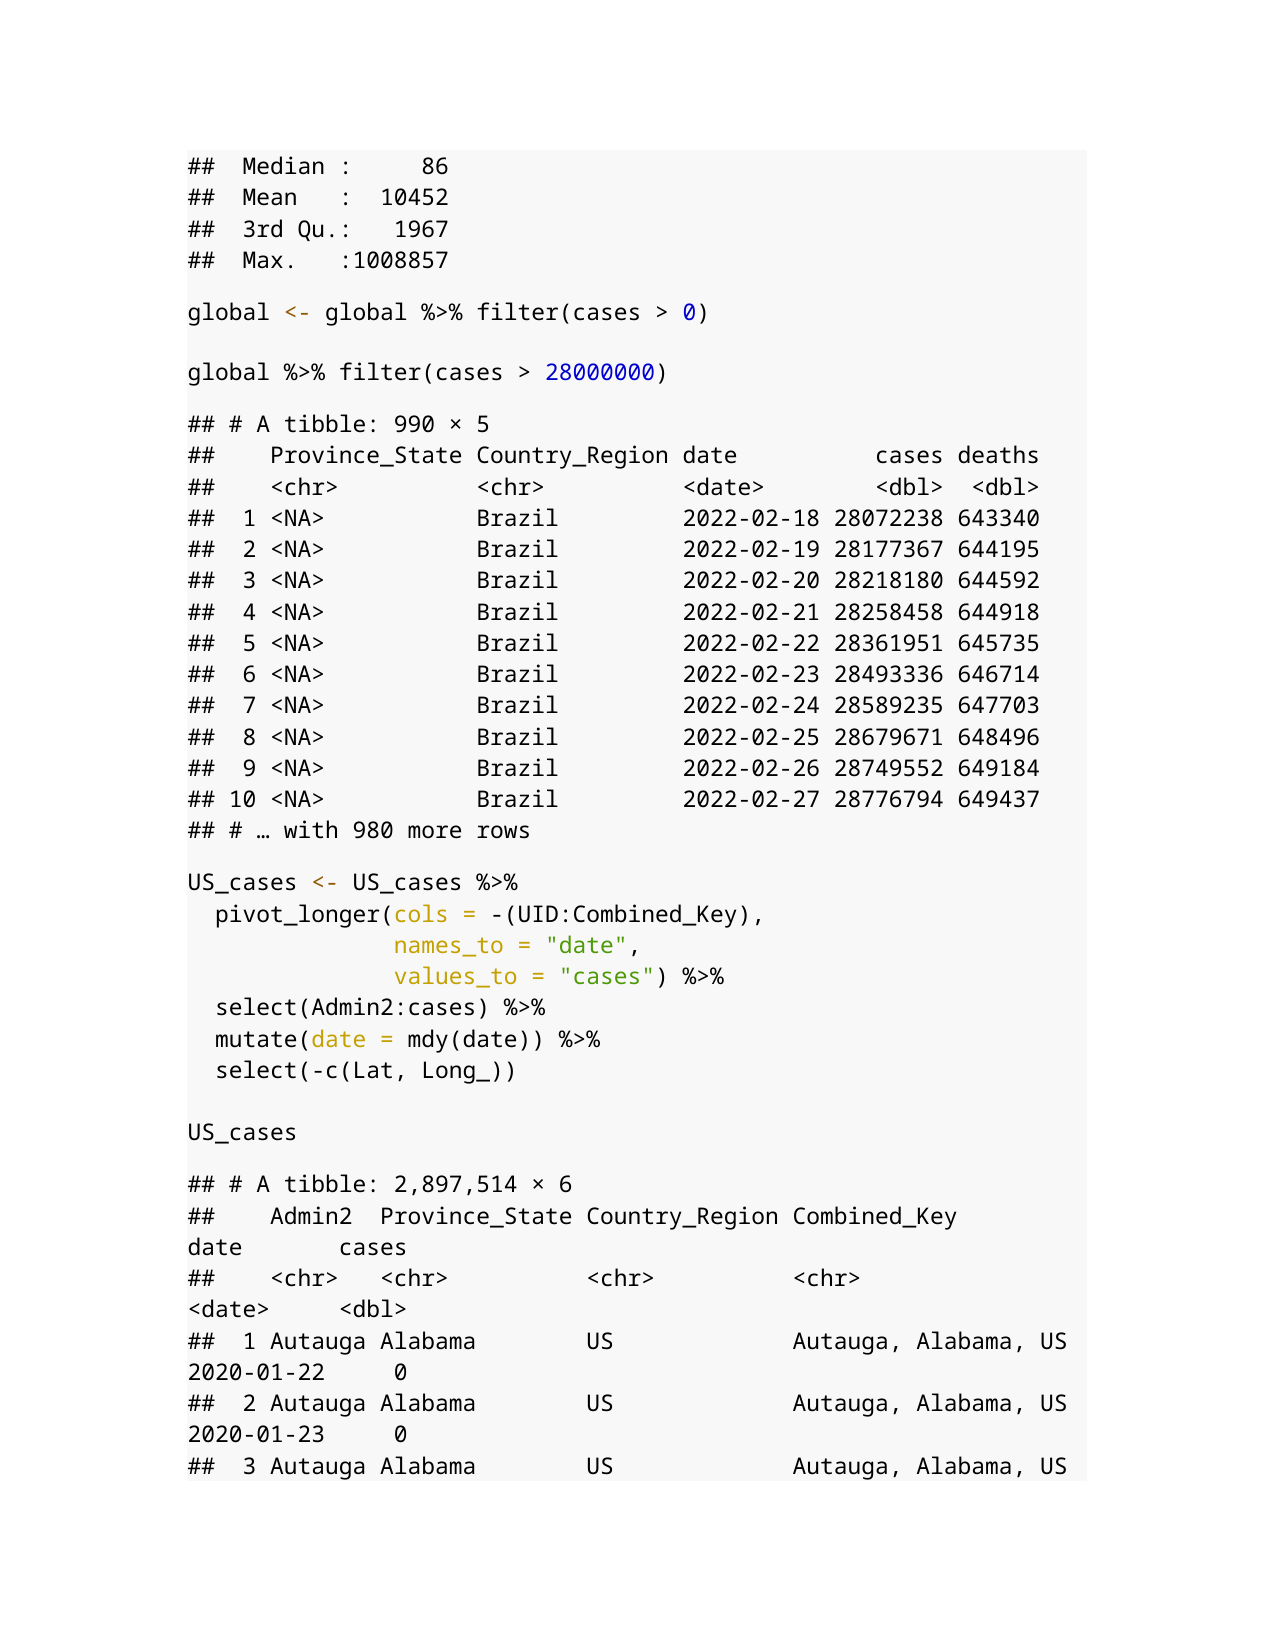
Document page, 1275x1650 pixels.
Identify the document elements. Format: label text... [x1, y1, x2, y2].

text global <- global %>% filter(cases > 0) global %>% filter(cases > 28000000) [187, 296, 1087, 387]
text ## # A tibble: 2,897,514 × 6 ## Admin2 Province_State Country_Region Combined_Key date cases ## <chr> <chr> <chr> <chr> <date> <dbl> ## 1 Autauga Alabama US Autauga, Alabama, US 2020-01-22 0 ## 2 Autauga Alabama US Autauga, Alabama, US 2020-01-23 0 ## 3 Autauga Alabama US Autauga, Alabama, US [187, 1168, 1087, 1481]
text US_cases <- US_cases %>% pivot_longer(cols = -(UID:Combined_Key), names_to = "date", values_to = "cases") %>% select(Admin2:cases) %>% mutate(date = mdy(date)) %>% select(-c(Lat, Long_)) US_cases [187, 866, 1087, 1147]
text ## Median : 86 ## Mean : 10452 ## 3rd Qu.: 1967 ## Max. :1008857 [187, 150, 1087, 275]
text ## # A tibble: 990 × 5 ## Province_State Country_Region date cases deaths ## <chr> <chr> <date> <dbl> <dbl> ## 1 <NA> Brazil 2022-02-18 28072238 643340 ## 2 <NA> Brazil 2022-02-19 28177367 644195 ## 3 <NA> Brazil 2022-02-20 28218180 644592 ## 4 <NA> Brazil 2022-02-21 28258458 644918 ## 5 <NA> Brazil 2022-02-22 28361951 645735 ## 6 <NA> Brazil 2022-02-23 28493336 646714 ## 7 <NA> Brazil 2022-02-24 28589235 647703 ## 8 <NA> Brazil 2022-02-25 28679671 648496 ## 9 <NA> Brazil 2022-02-26 28749552 649184 ## 10 <NA> Brazil 2022-02-27 28776794 649437 ## # … with 980 more rows [187, 408, 1087, 845]
